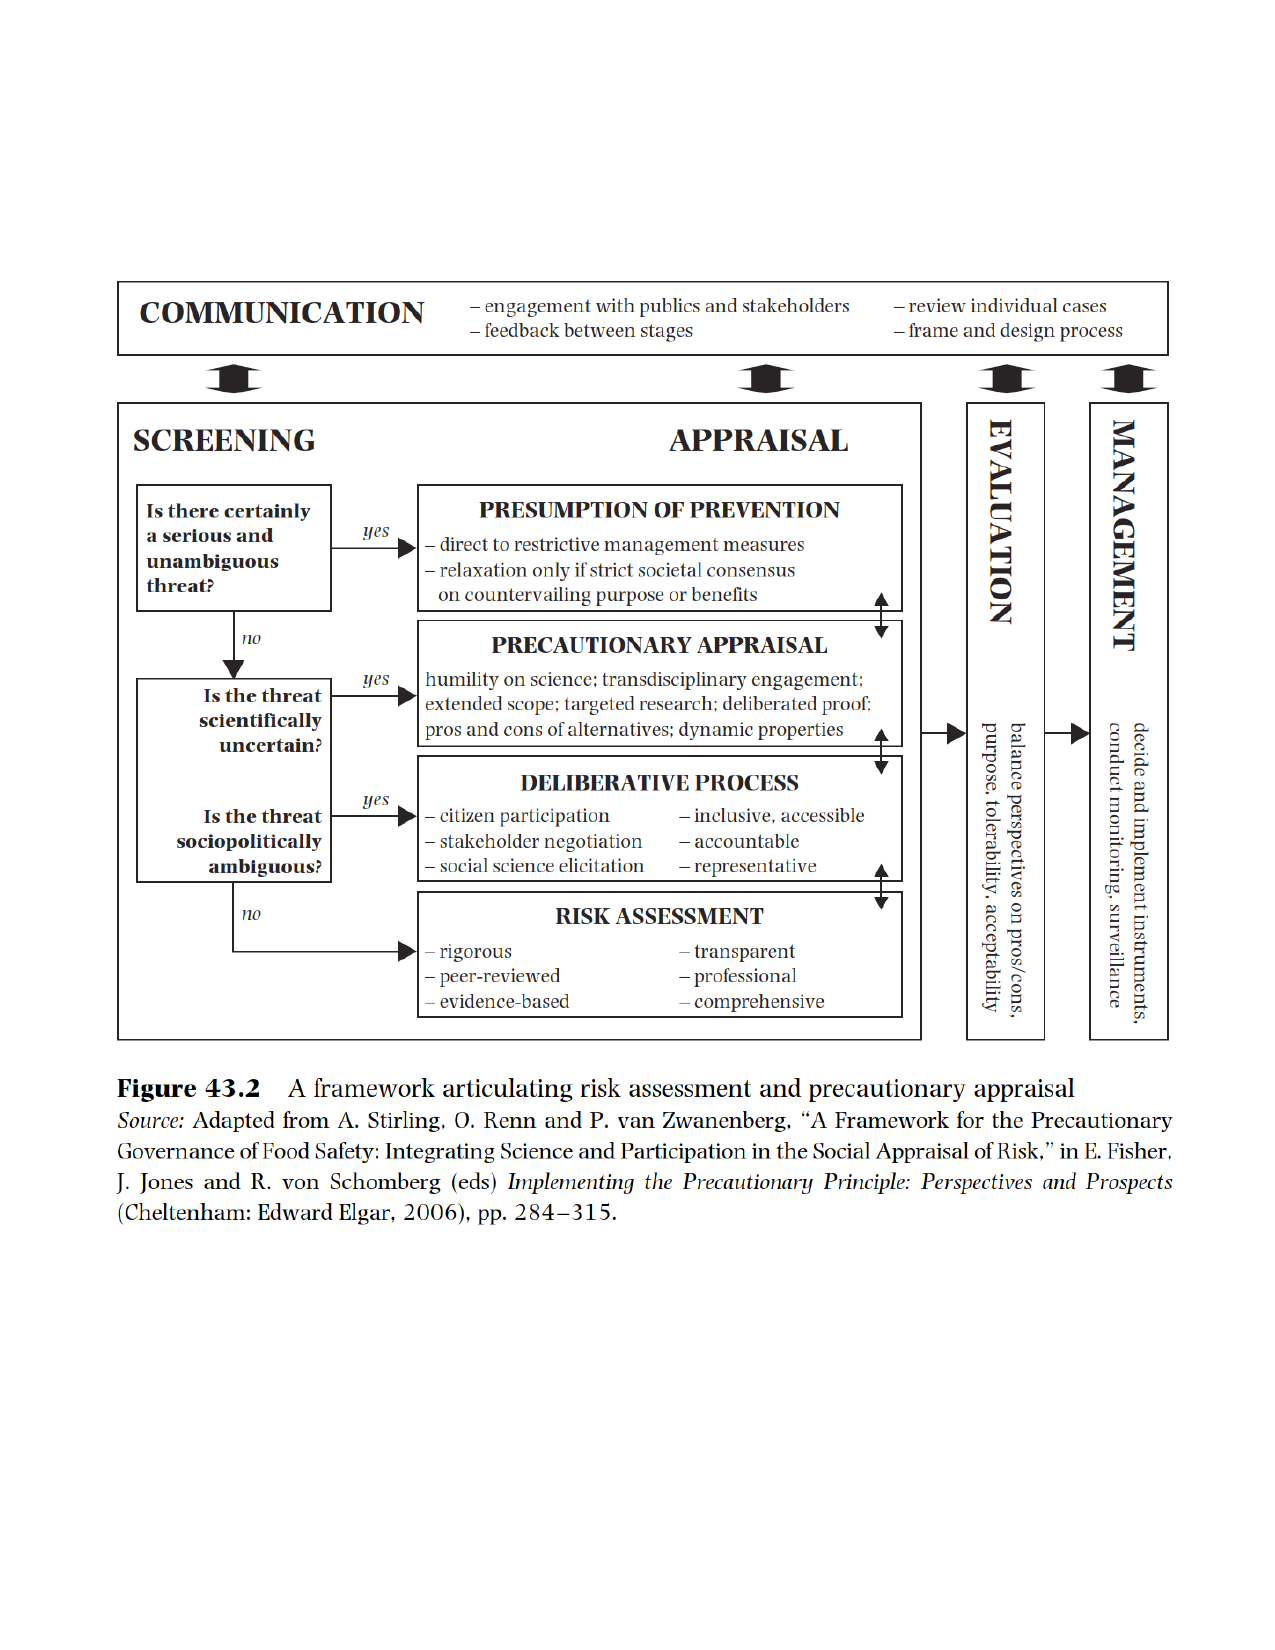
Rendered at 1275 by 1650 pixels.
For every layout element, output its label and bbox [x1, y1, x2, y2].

picture [97, 253, 1195, 1231]
